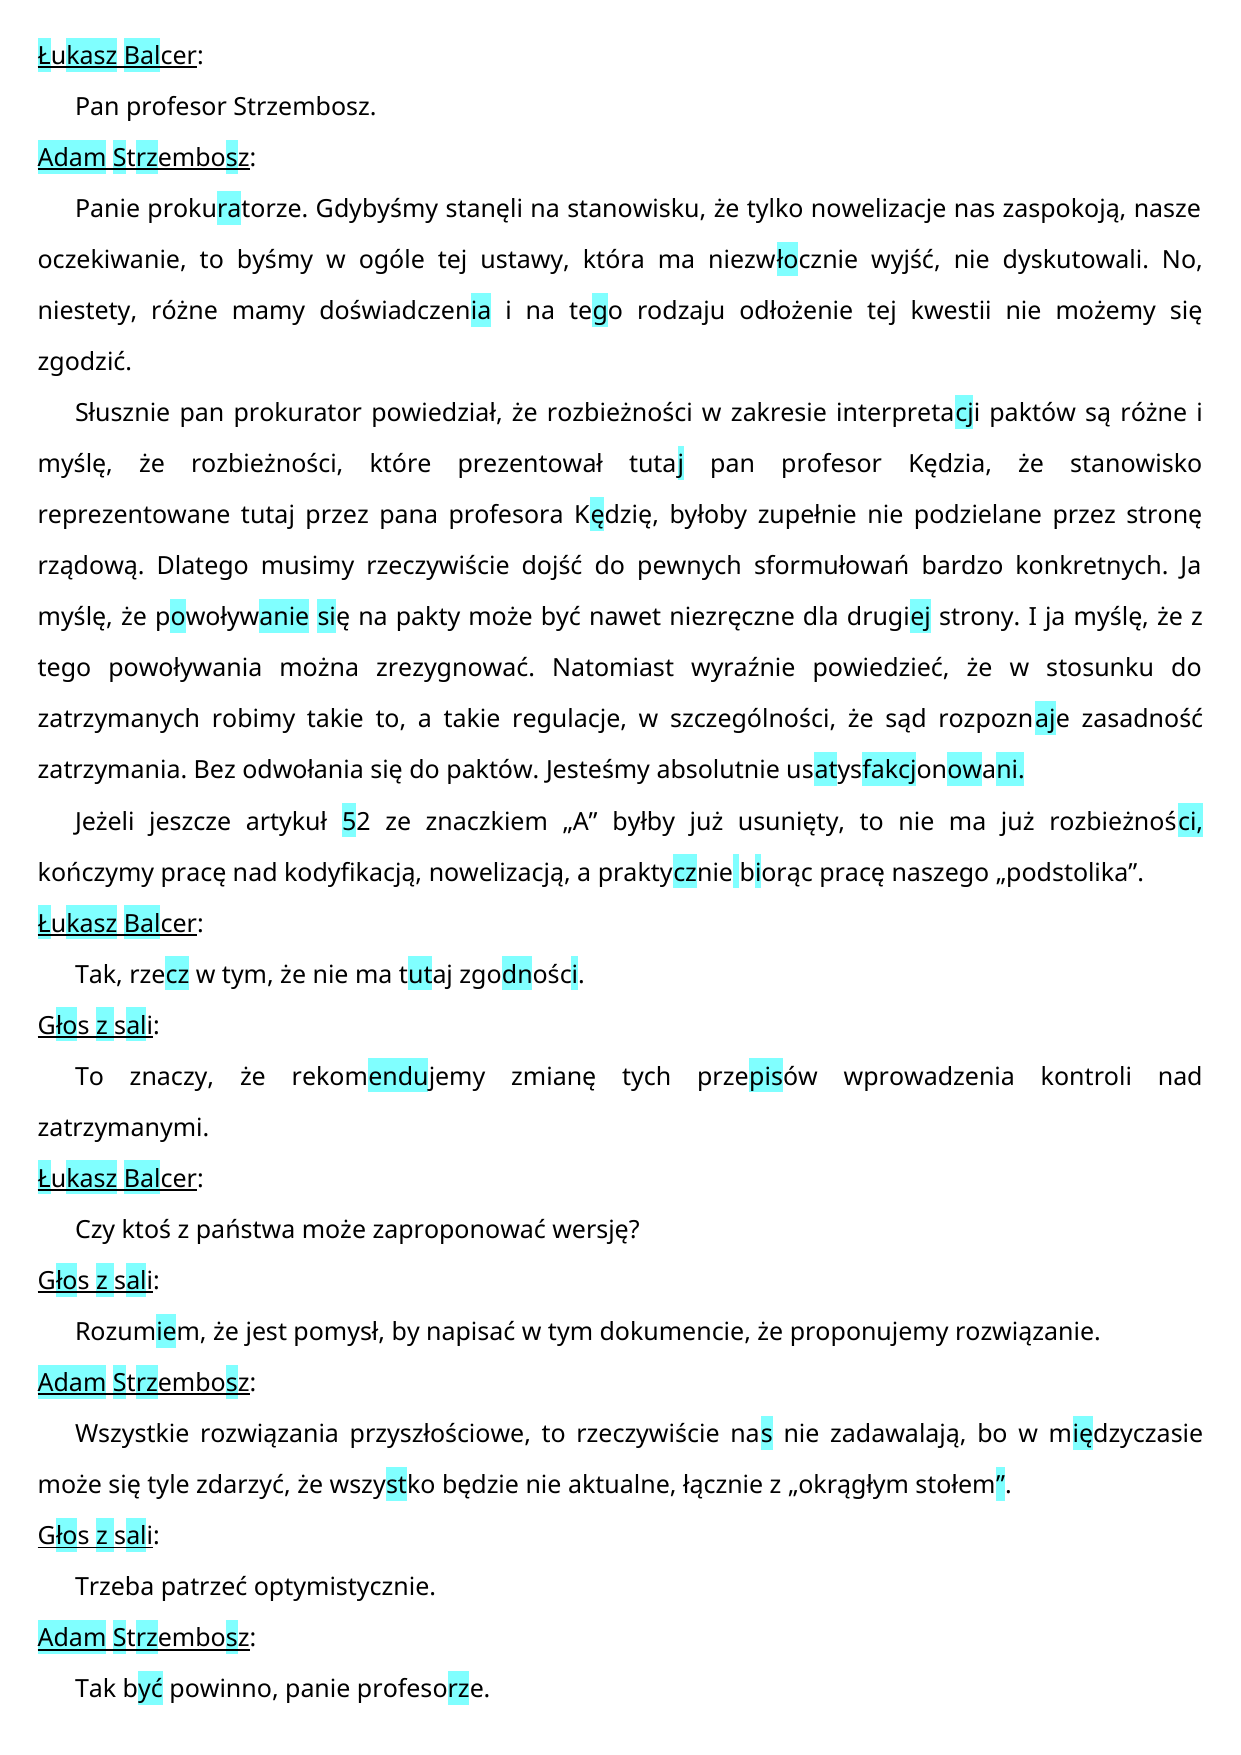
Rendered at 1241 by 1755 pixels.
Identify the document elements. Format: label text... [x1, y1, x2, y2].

text Rozumiem, że jest pomysł, by napisać w tym dokumencie, że proponujemy rozwiązanie. [37, 1313, 1203, 1348]
text Adam Strzembosz: [37, 139, 1203, 174]
text Łukasz Balcer: [37, 1160, 1203, 1194]
text Wszystkie rozwiązania przyszłościowe, to rzeczywiście nas nie zadawalają, bo w międzyczasie może się tyle zdarzyć, że wszystko będzie nie aktualne, łącznie z „okrągłym stołem”. [37, 1416, 1203, 1501]
text Tak, rzecz w tym, że nie ma tutaj zgodności. [37, 956, 1203, 990]
text Głos z sali: [37, 1262, 1203, 1297]
text Panie prokuratorze. Gdybyśmy stanęli na stanowisku, że tylko nowelizacje nas zaspokoją, nasze oczekiwanie, to byśmy w ogóle tej ustawy, która ma niezwłocznie wyjść, nie dyskutowali. No, niestety, różne mamy doświadczenia i na tego rodzaju odłożenie tej kwestii nie możemy się zgodzić. [37, 191, 1203, 378]
text Adam Strzembosz: [37, 1620, 1203, 1654]
text Głos z sali: [37, 1007, 1203, 1041]
text Łukasz Balcer: [37, 37, 1203, 72]
text Jeżeli jeszcze artykuł 52 ze znaczkiem „A” byłby już usunięty, to nie ma już rozbieżności, kończymy pracę nad kodyfikacją, nowelizacją, a praktycznie biorąc pracę naszego „podstolika”. [37, 803, 1203, 888]
text Czy ktoś z państwa może zaproponować wersję? [37, 1211, 1203, 1246]
text Słusznie pan prokurator powiedział, że rozbieżności w zakresie interpretacji paktów są różne i myślę, że rozbieżności, które prezentował tutaj pan profesor Kędzia, że stanowisko reprezentowane tutaj przez pana profesora Kędzię, byłoby zupełnie nie podzielane przez stronę rządową. Dlatego musimy rzeczywiście dojść do pewnych sformułowań bardzo konkretnych. Ja myślę, że powoływanie się na pakty może być nawet niezręczne dla drugiej strony. I ja myślę, że z tego powoływania można zrezygnować. Natomiast wyraźnie powiedzieć, że w stosunku do zatrzymanych robimy takie to, a takie regulacje, w szczególności, że sąd rozpoznaje zasadność zatrzymania. Bez odwołania się do paktów. Jesteśmy absolutnie usatysfakcjonowani. [37, 395, 1203, 786]
text Głos z sali: [37, 1518, 1203, 1552]
text Adam Strzembosz: [37, 1364, 1203, 1399]
text Łukasz Balcer: [37, 905, 1203, 939]
text Trzeba patrzeć optymistycznie. [37, 1569, 1203, 1603]
text Tak być powinno, panie profesorze. [37, 1671, 1203, 1705]
text Pan profesor Strzembosz. [37, 88, 1203, 123]
text To znaczy, że rekomendujemy zmianę tych przepisów wprowadzenia kontroli nad zatrzymanymi. [37, 1058, 1203, 1143]
